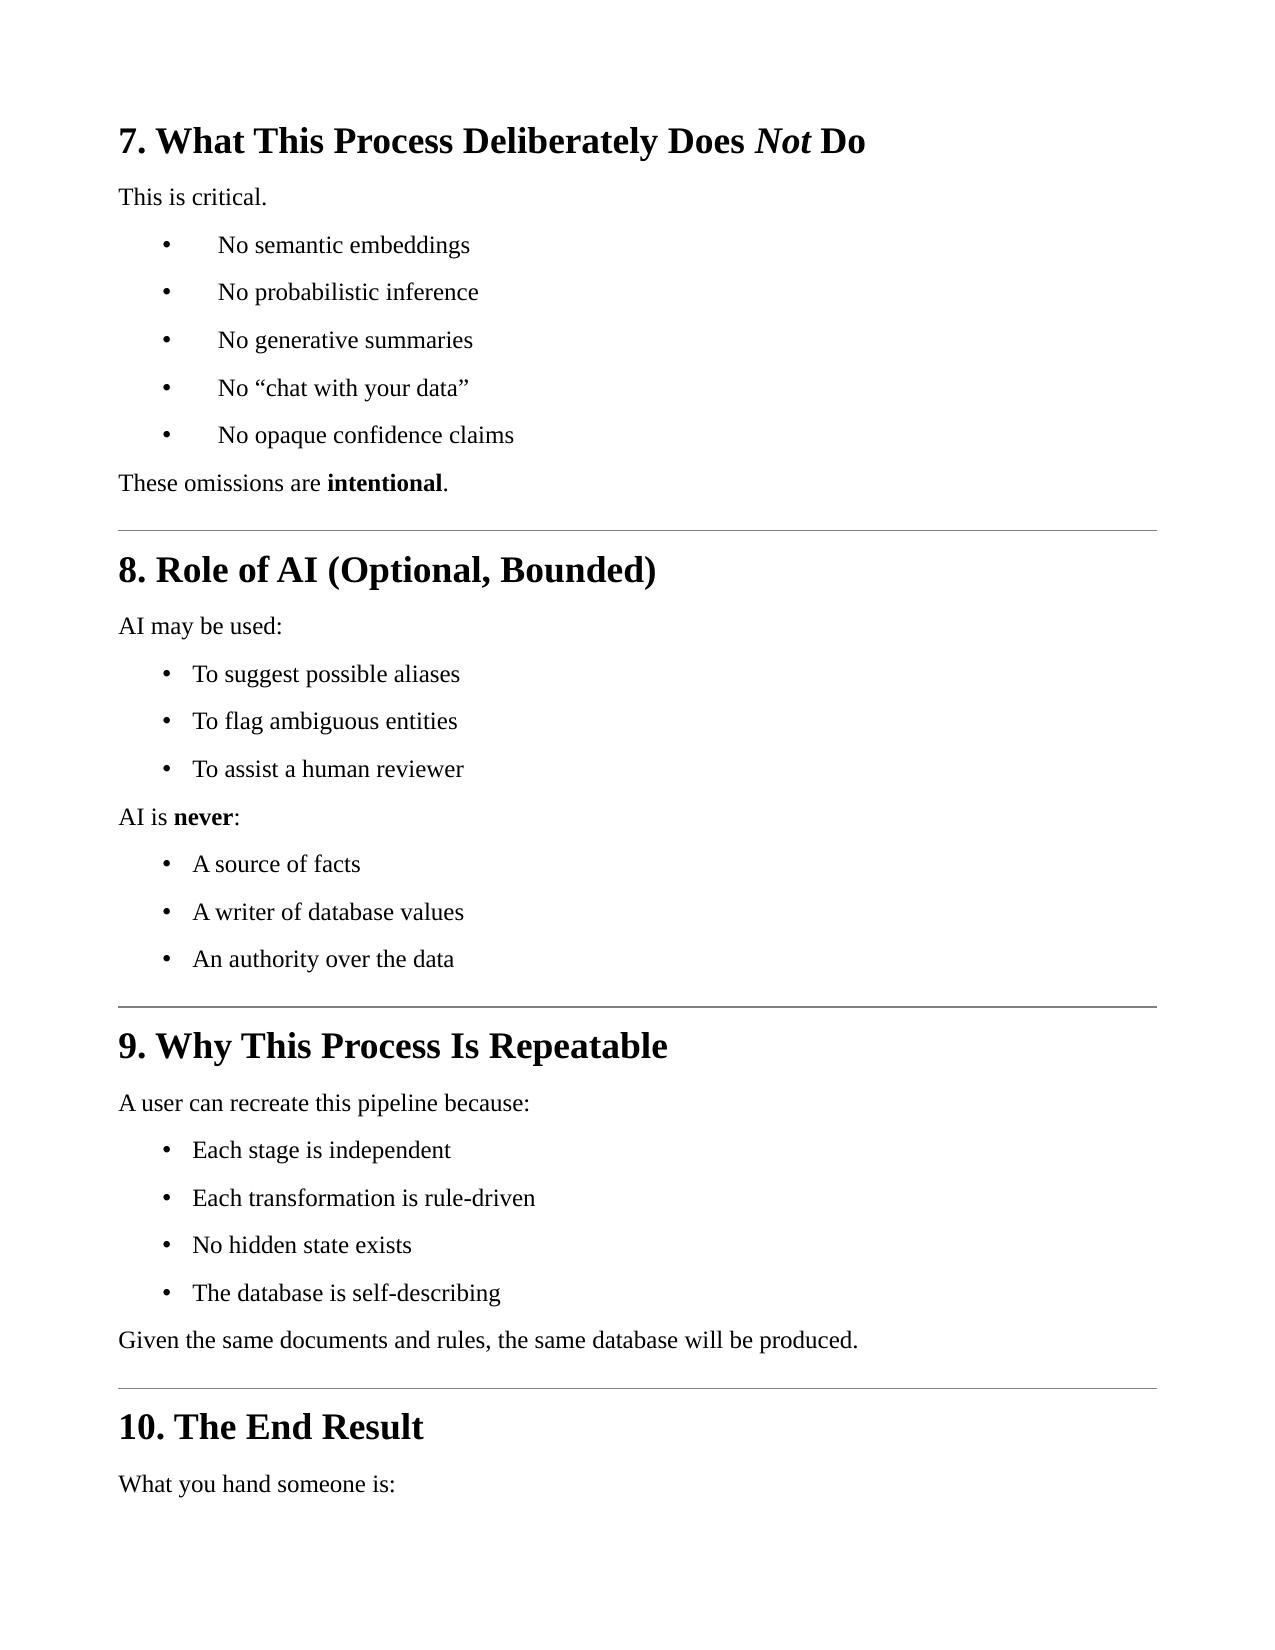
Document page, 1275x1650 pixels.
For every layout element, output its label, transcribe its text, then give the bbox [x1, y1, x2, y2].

list ❌ No “chat with your data” [162, 373, 1157, 401]
subtitle 8. Role of AI (Optional, Bounded) [118, 547, 1157, 590]
text These omissions are intentional. [118, 468, 1157, 497]
list To assist a human reviewer [162, 754, 1157, 783]
text AI may be used: [118, 611, 1157, 640]
subtitle 10. The End Result [118, 1405, 1157, 1448]
text A user can recreate this pipeline because: [118, 1088, 1157, 1116]
list ❌ No opaque confidence claims [162, 420, 1157, 449]
list No hidden state exists [162, 1230, 1157, 1259]
text This is critical. [118, 182, 1157, 211]
subtitle 9. Why This Process Is Repeatable [118, 1023, 1157, 1067]
list A source of facts [162, 849, 1157, 878]
list The database is self-describing [162, 1278, 1157, 1307]
text AI is never: [118, 802, 1157, 830]
text What you hand someone is: [118, 1469, 1157, 1498]
text Given the same documents and rules, the same database will be produced. [118, 1326, 1157, 1354]
list To flag ambiguous entities [162, 706, 1157, 735]
list ❌ No probabilistic inference [162, 277, 1157, 306]
list Each stage is independent [162, 1135, 1157, 1164]
list To suggest possible aliases [162, 659, 1157, 687]
list Each transformation is rule-driven [162, 1183, 1157, 1212]
subtitle 7. What This Process Deliberately Does Not Do [118, 118, 1157, 161]
list An authority over the data [162, 944, 1157, 973]
list ❌ No generative summaries [162, 325, 1157, 354]
list A writer of database values [162, 897, 1157, 926]
list ❌ No semantic embeddings [162, 230, 1157, 259]
